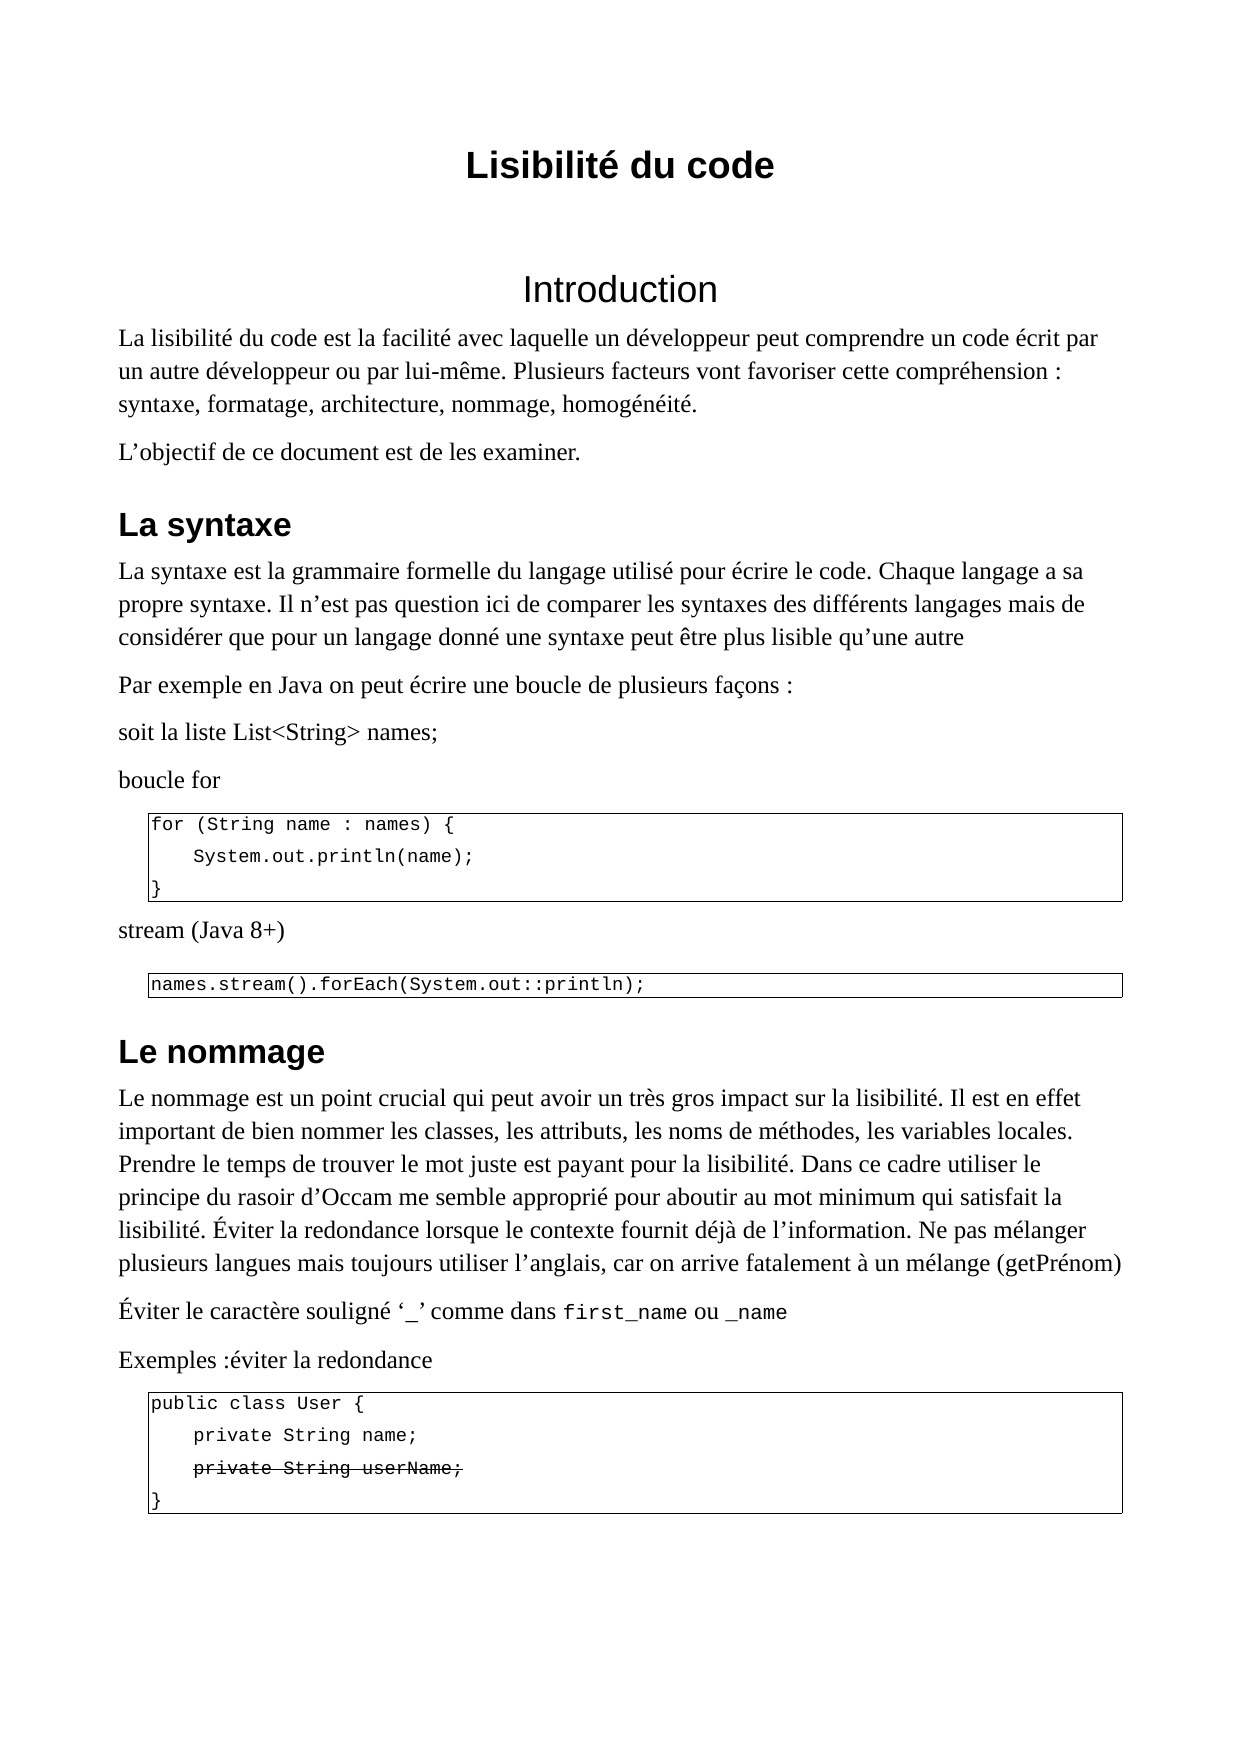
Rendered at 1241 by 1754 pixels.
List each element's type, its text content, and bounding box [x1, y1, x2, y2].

text Par exemple en Java on peut écrire une boucle de plusieurs façons : [118, 670, 1122, 699]
text private String name; [149, 1424, 1122, 1445]
text for (String name : names) { [149, 814, 1122, 833]
text Le nommage est un point crucial qui peut avoir un très gros impact sur la lisibilité. Il est en effet important de bien nommer les classes, les attributs, les noms de méthodes, les variables locales. Prendre le temps de trouver le mot juste est payant pour la lisibilité. Dans ce cadre utiliser le principe du rasoir d’Occam me semble approprié pour aboutir au mot minimum qui satisfait la lisibilité. Éviter la redondance lorsque le contexte fournit déjà de l’information. Ne pas mélanger plusieurs langues mais toujours utiliser l’anglais, car on arrive fatalement à un mélange (getPrénom) [118, 1083, 1122, 1277]
subtitle La syntaxe [118, 505, 1122, 544]
text } [149, 1489, 1122, 1513]
text boucle for [118, 765, 1122, 794]
text L’objectif de ce document est de les examiner. [118, 437, 1122, 465]
text private String userName; [149, 1457, 1122, 1478]
text Exemples :éviter la redondance [118, 1345, 1122, 1373]
subtitle Introduction [118, 267, 1122, 311]
text soit la liste List<String> names; [118, 717, 1122, 746]
text names.stream().forEach(System.out::println); [149, 974, 1122, 997]
text Éviter le caractère souligné ‘_’ comme dans first_name ou _name [118, 1296, 1122, 1326]
text public class User { [149, 1393, 1122, 1413]
text } [149, 877, 1122, 901]
subtitle Le nommage [118, 1032, 1122, 1071]
text stream (Java 8+) [118, 916, 1122, 944]
text System.out.println(name); [149, 845, 1122, 866]
text La syntaxe est la grammaire formelle du langage utilisé pour écrire le code. Chaque langage a sa propre syntaxe. Il n’est pas question ici de comparer les syntaxes des différents langages mais de considérer que pour un langage donné une syntaxe peut être plus lisible qu’une autre [118, 556, 1122, 651]
title Lisibilité du code [118, 143, 1122, 187]
text La lisibilité du code est la facilité avec laquelle un développeur peut comprendre un code écrit par un autre développeur ou par lui-même. Plusieurs facteurs vont favoriser cette compréhension : syntaxe, formatage, architecture, nommage, homogénéité. [118, 323, 1122, 418]
